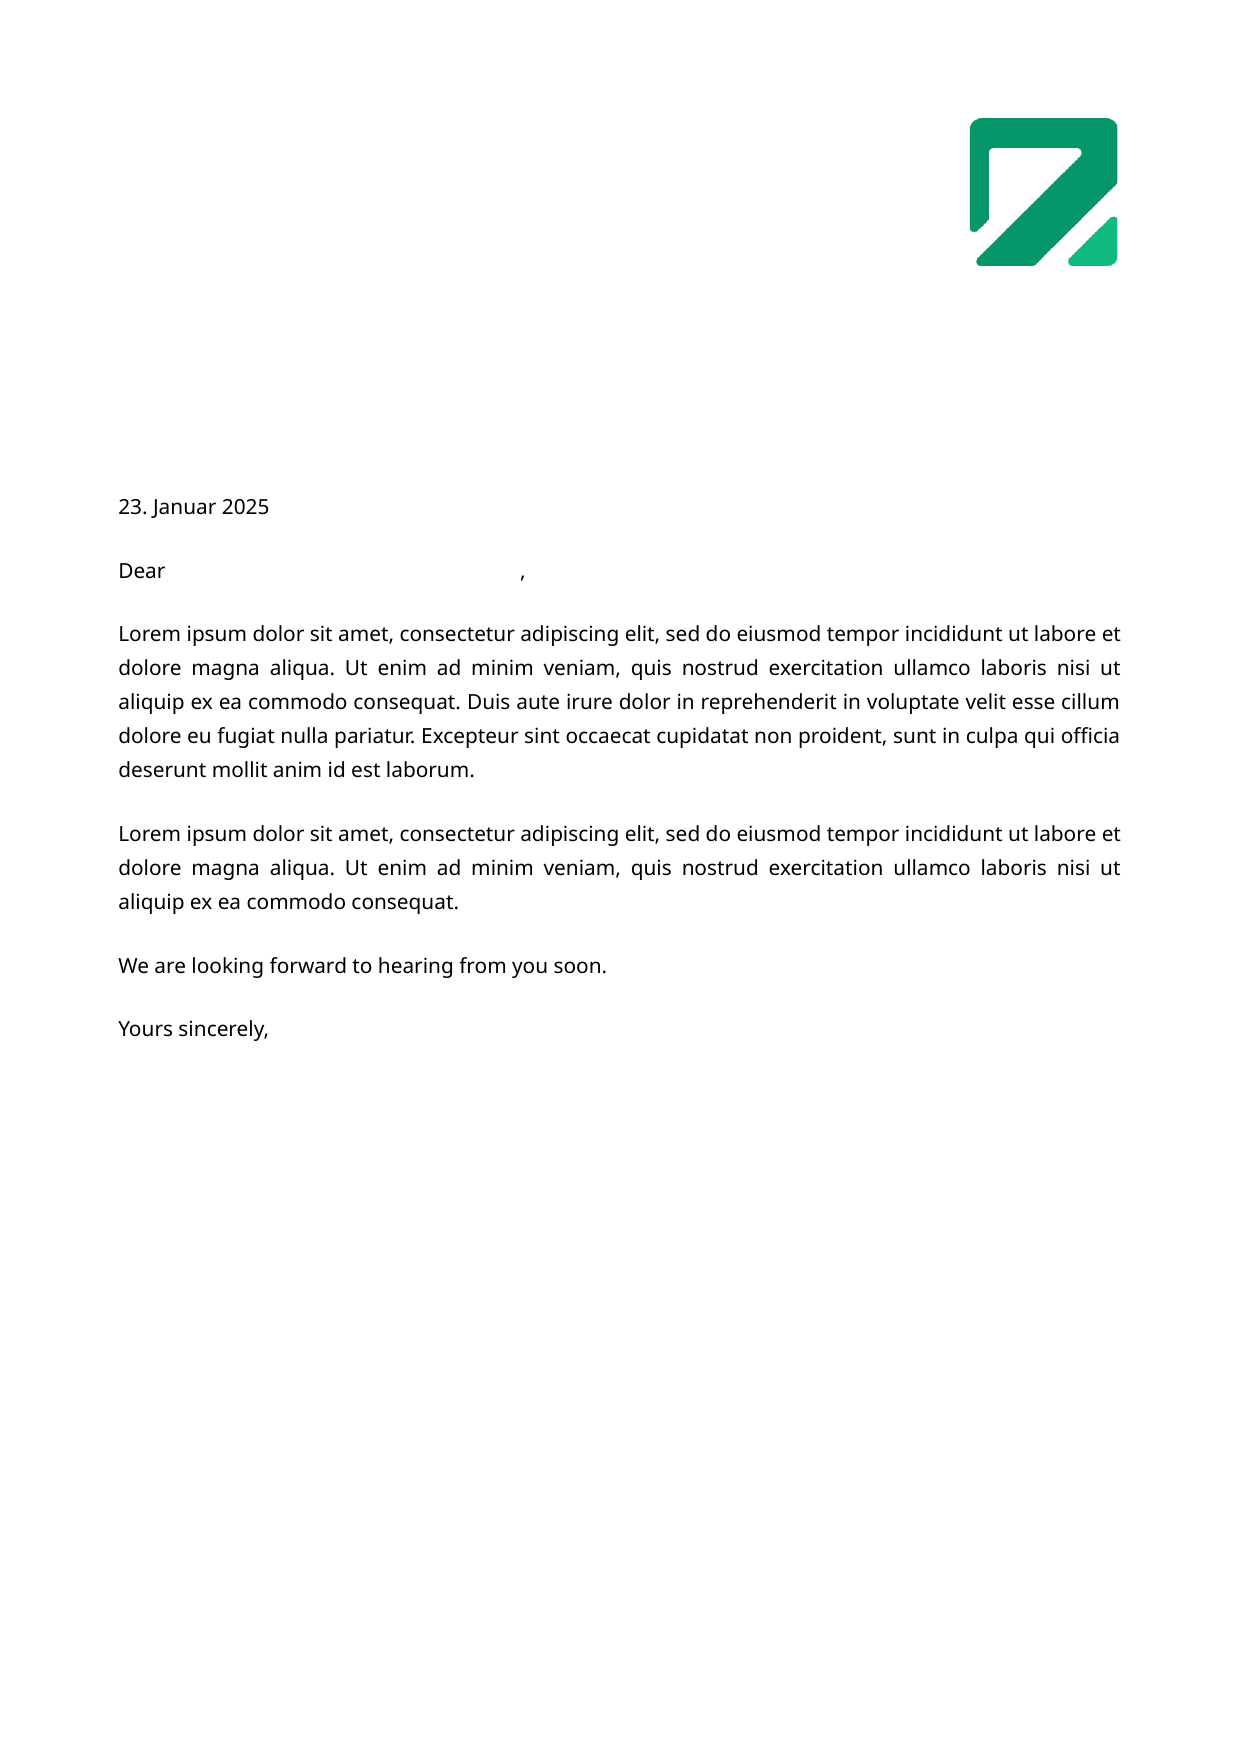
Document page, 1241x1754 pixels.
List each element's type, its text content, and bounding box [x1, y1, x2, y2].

text Lorem ipsum dolor sit amet, consectetur adipiscing elit, sed do eiusmod tempor incididunt ut labore et dolore magna aliqua. Ut enim ad minim veniam, quis nostrud exercitation ullamco laboris nisi ut aliquip ex ea commodo consequat. [118, 819, 1122, 916]
text <Sender's name> <Sender's Company Name> <Sender's street> <Sender's postal code><Sender's city> <Sender's state> [118, 118, 969, 260]
text 23. Januar 2025 [118, 492, 1122, 521]
text Lorem ipsum dolor sit amet, consectetur adipiscing elit, sed do eiusmod tempor incididunt ut labore et dolore magna aliqua. Ut enim ad minim veniam, quis nostrud exercitation ullamco laboris nisi ut aliquip ex ea commodo consequat. Duis aute irure dolor in reprehenderit in voluptate velit esse cillum dolore eu fugiat nulla pariatur. Excepteur sint occaecat cupidatat non proident, sunt in culpa qui officia deserunt mollit anim id est laborum. [118, 619, 1122, 784]
picture [969, 118, 1118, 266]
text Dear <Recipient's Title><Recipient's name>, [118, 556, 1122, 584]
text Yours sincerely, [118, 1014, 1122, 1043]
text <Recipient's Title><Recipient's name> <Recipient's street> <Recipient's postal code><Recipient's city> <Recipient's state> [118, 319, 1122, 433]
text <Sender's name> [118, 1078, 1122, 1106]
text We are looking forward to hearing from you soon. [118, 951, 1122, 979]
